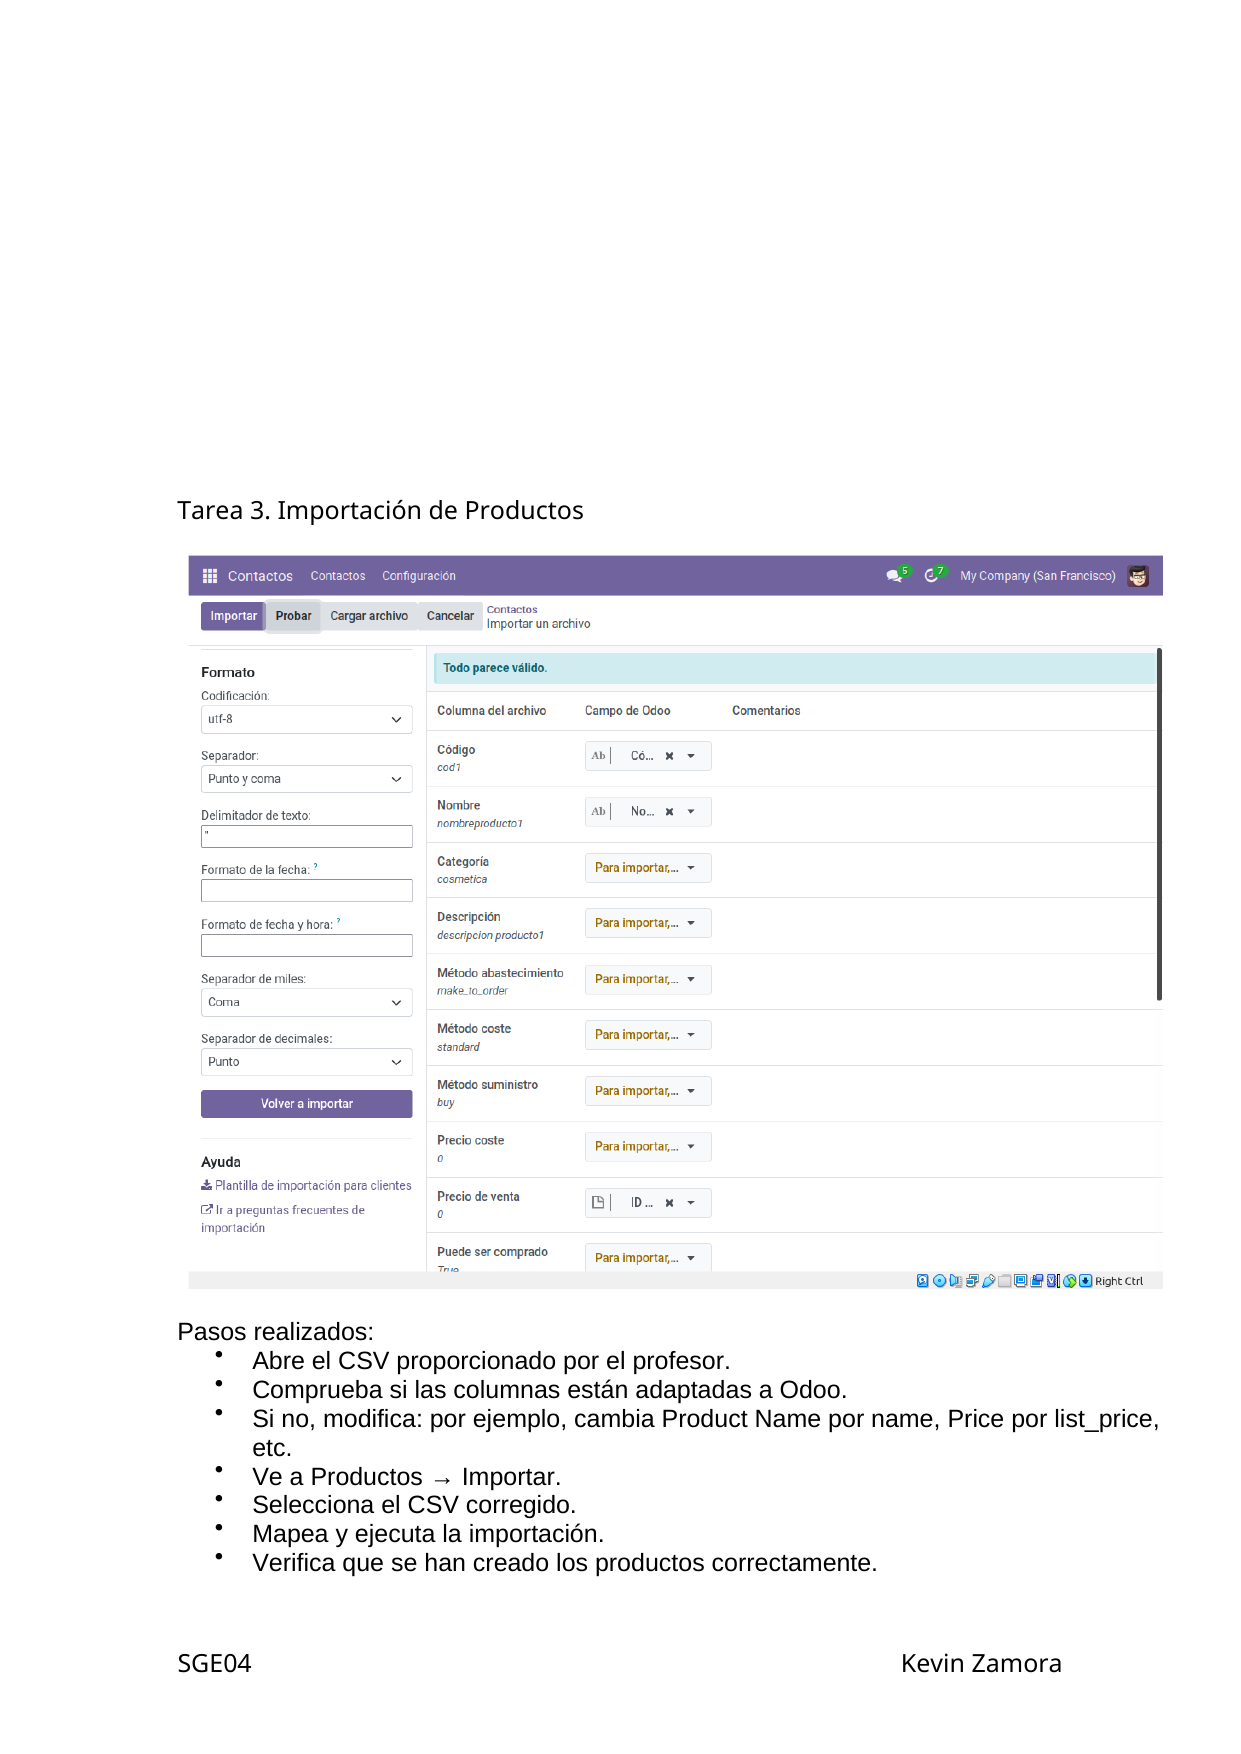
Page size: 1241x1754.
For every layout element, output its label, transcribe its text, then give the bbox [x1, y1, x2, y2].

subtitle Abre el CSV proporcionado por el profesor. [214, 1346, 1174, 1375]
picture [188, 555, 1163, 1289]
subtitle Selecciona el CSV corregido. [214, 1490, 1174, 1519]
subtitle Ve a Productos → Importar. [214, 1461, 1174, 1490]
subtitle Comprueba si las columnas están adaptadas a Odoo. [214, 1375, 1174, 1404]
subtitle Verifica que se han creado los productos correctamente. [214, 1548, 1174, 1577]
subtitle Tarea 3. Importación de Productos [177, 493, 1174, 527]
subtitle Mapea y ejecuta la importación. [214, 1519, 1174, 1548]
subtitle Pasos realizados: [177, 1317, 1174, 1346]
subtitle Si no, modifica: por ejemplo, cambia Product Name por name, Price por list_price, etc. [214, 1404, 1174, 1461]
